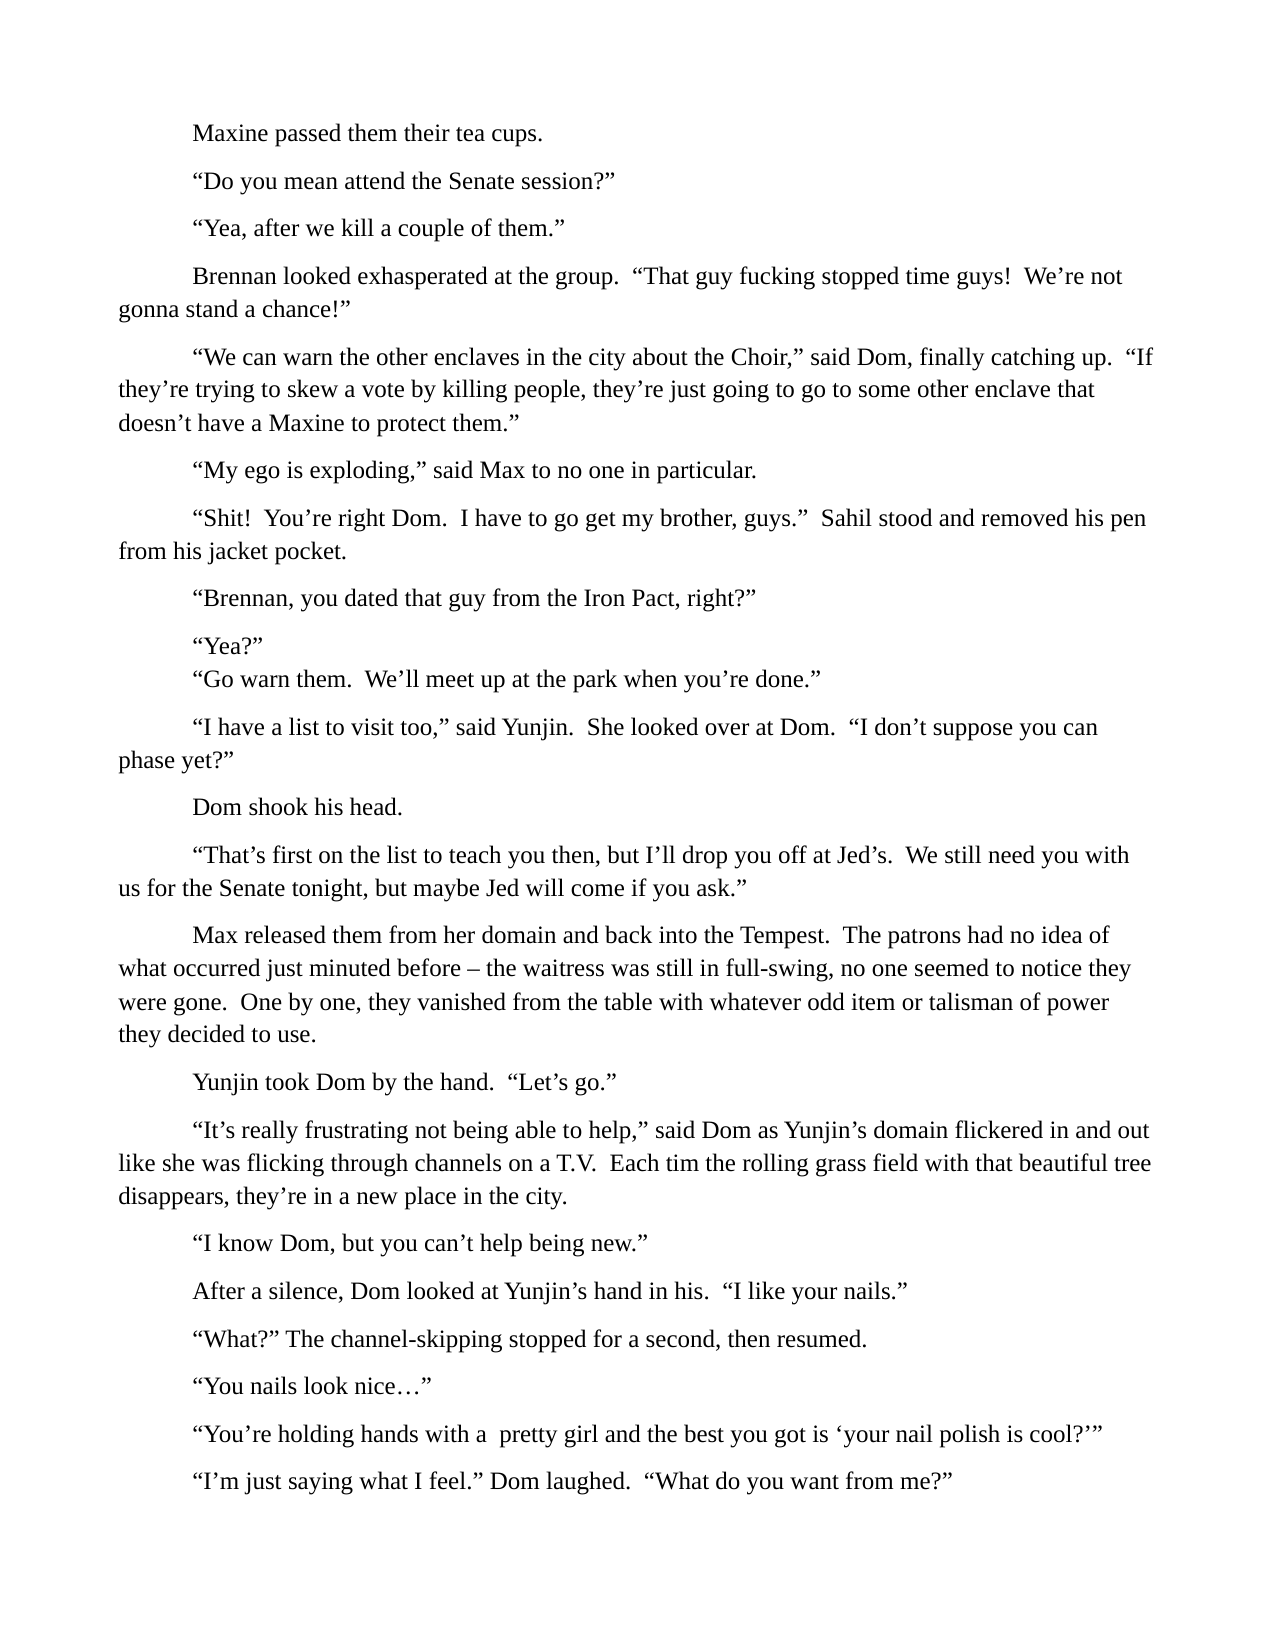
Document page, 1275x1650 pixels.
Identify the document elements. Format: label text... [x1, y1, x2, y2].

text “I know Dom, but you can’t help being new.” [118, 1228, 1157, 1257]
text “What?” The channel-skipping stopped for a second, then resumed. [118, 1324, 1157, 1352]
text “My ego is exploding,” said Max to no one in particular. [118, 455, 1157, 484]
text “Brennan, you dated that guy from the Iron Pact, right?” [118, 583, 1157, 612]
text Brennan looked exhasperated at the group. “That guy fucking stopped time guys! We’re not gonna stand a chance!” [118, 261, 1157, 323]
text “Yea, after we kill a couple of them.” [118, 213, 1157, 242]
text “That’s first on the list to teach you then, but I’ll drop you off at Jed’s. We still need you with us for the Senate tonight, but maybe Jed will come if you ask.” [118, 840, 1157, 902]
text “You nails look nice…” [118, 1371, 1157, 1400]
text “I’m just saying what I feel.” Dom laughed. “What do you want from me?” [118, 1466, 1157, 1495]
text “You’re holding hands with a pretty girl and the best you got is ‘your nail polish is cool?’” [118, 1419, 1157, 1448]
text Yunjin took Dom by the hand. “Let’s go.” [118, 1067, 1157, 1096]
text “It’s really frustrating not being able to help,” said Dom as Yunjin’s domain flickered in and out like she was flicking through channels on a T.V. Each tim the rolling grass field with that beautiful tree disappears, they’re in a new place in the city. [118, 1115, 1157, 1209]
text Dom shook his head. [118, 792, 1157, 821]
text Max released them from her domain and back into the Tempest. The patrons had no idea of what occurred just minuted before – the waitress was still in full-swing, no one seemed to notice they were gone. One by one, they vanished from the table with whatever odd item or talisman of power they decided to use. [118, 921, 1157, 1048]
text “I have a list to visit too,” said Yunjin. She looked over at Dom. “I don’t suppose you can phase yet?” [118, 712, 1157, 773]
text “We can warn the other enclaves in the city about the Choir,” said Dom, finally catching up. “If they’re trying to skew a vote by killing people, they’re just going to go to some other enclave that doesn’t have a Maxine to protect them.” [118, 342, 1157, 436]
text “Do you mean attend the Senate session?” [118, 166, 1157, 194]
text Maxine passed them their tea cups. [118, 118, 1157, 147]
text After a silence, Dom looked at Yunjin’s hand in his. “I like your nails.” [118, 1276, 1157, 1305]
text “Yea?” “Go warn them. We’ll meet up at the park when you’re done.” [118, 631, 1157, 693]
text “Shit! You’re right Dom. I have to go get my brother, guys.” Sahil stood and removed his pen from his jacket pocket. [118, 503, 1157, 564]
